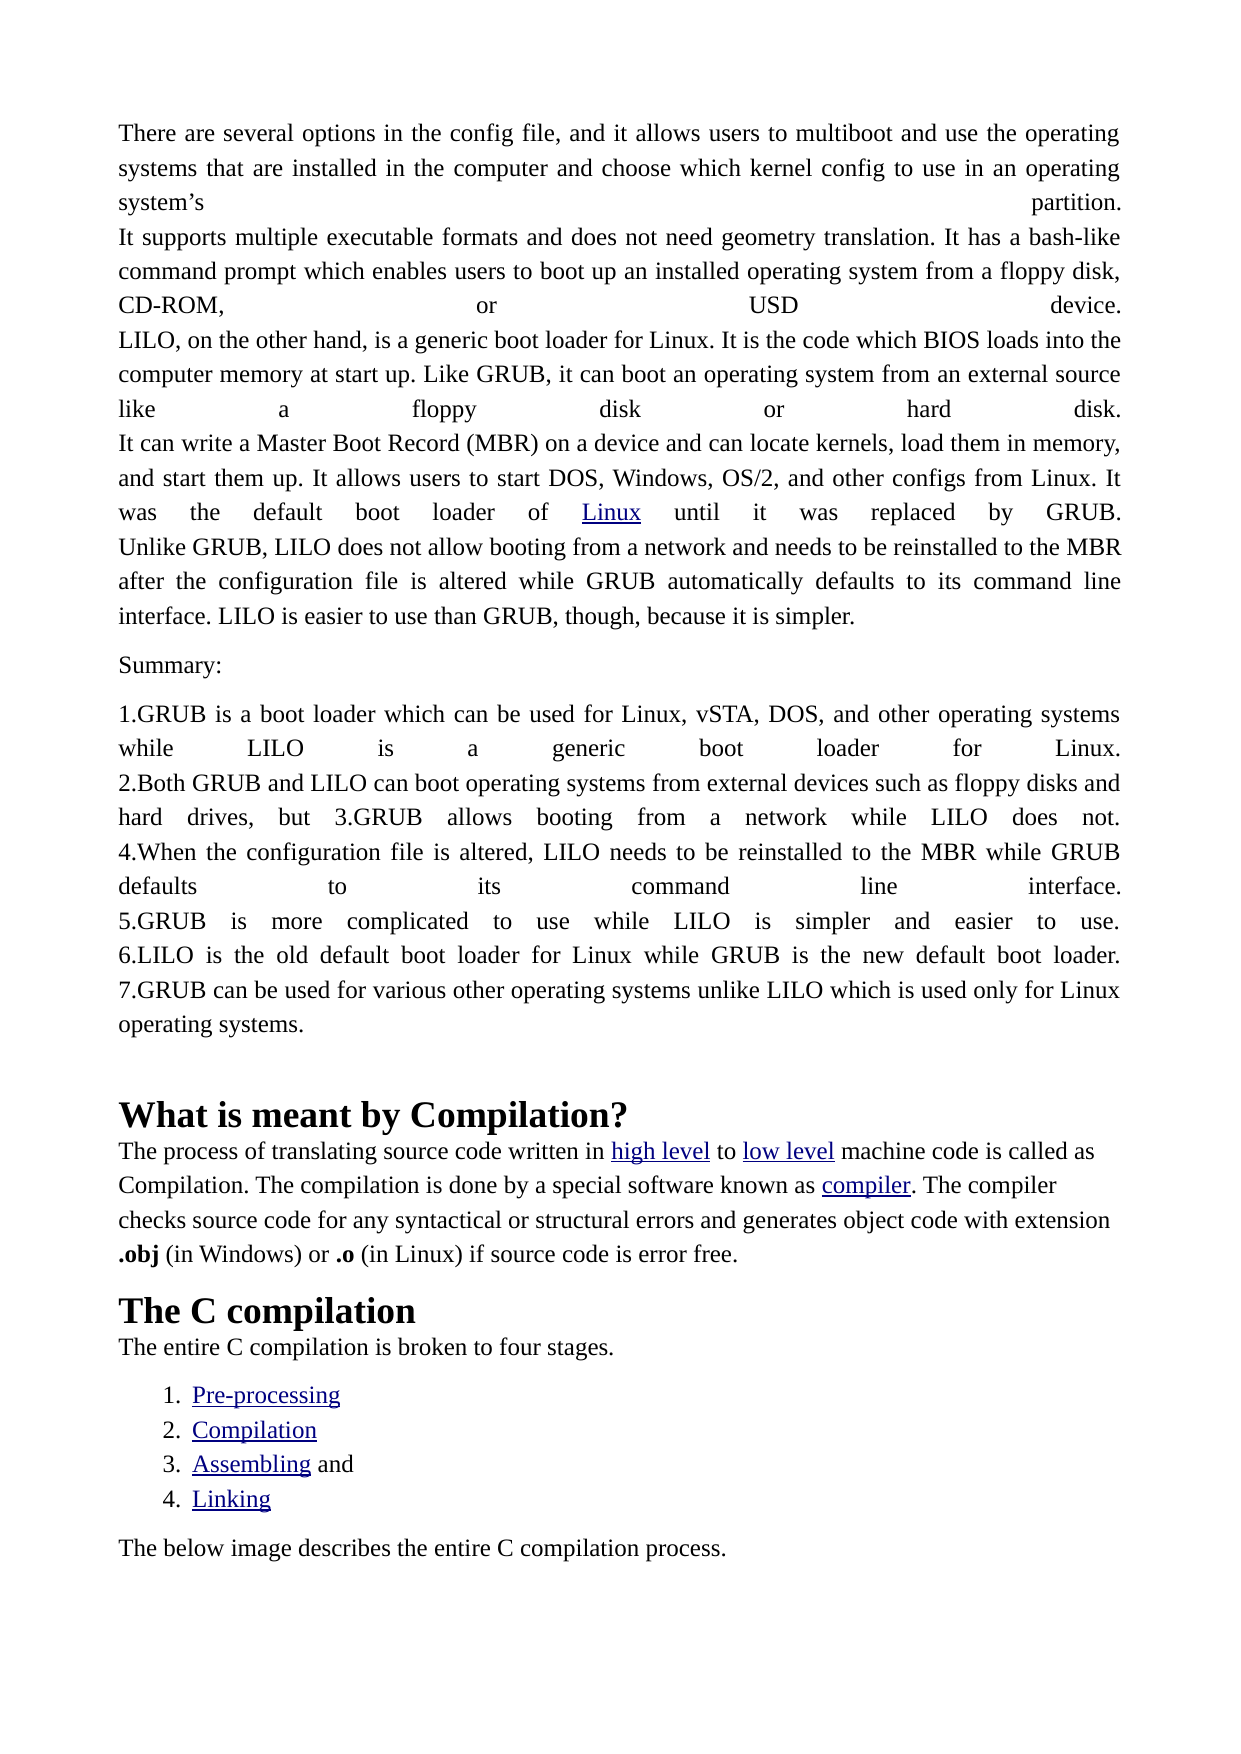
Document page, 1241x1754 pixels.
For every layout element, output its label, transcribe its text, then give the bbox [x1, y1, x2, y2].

list Linking [162, 1484, 1122, 1513]
list Assembling and [162, 1449, 1122, 1478]
text 1.GRUB is a boot loader which can be used for Linux, vSTA, DOS, and other operating systems while LILO is a generic boot loader for Linux. 2.Both GRUB and LILO can boot operating systems from external devices such as floppy disks and hard drives, but 3.GRUB allows booting from a network while LILO does not. 4.When the configuration file is altered, LILO needs to be reinstalled to the MBR while GRUB defaults to its command line interface. 5.GRUB is more complicated to use while LILO is simpler and easier to use. 6.LILO is the old default boot loader for Linux while GRUB is the new default boot loader. 7.GRUB can be used for various other operating systems unlike LILO which is used only for Linux operating systems. [118, 699, 1122, 1038]
text The entire C compilation is broken to four stages. [118, 1332, 1122, 1360]
text The below image describes the entire C compilation process. [118, 1533, 1122, 1562]
text The process of translating source code written in high level to low level machine code is called as Compilation. The compilation is done by a special software known as compiler. The compiler checks source code for any syntactical or structural errors and generates object code with extension .obj (in Windows) or .o (in Linux) if source code is error free. [118, 1136, 1122, 1268]
subtitle What is meant by Compilation? [118, 1093, 1122, 1136]
list Pre-processing [162, 1381, 1122, 1409]
list Compilation [162, 1415, 1122, 1444]
subtitle The C compilation [118, 1288, 1122, 1332]
text There are several options in the config file, and it allows users to multiboot and use the operating systems that are installed in the computer and choose which kernel config to use in an operating system’s partition. It supports multiple executable formats and does not need geometry translation. It has a bash-like command prompt which enables users to boot up an installed operating system from a floppy disk, CD-ROM, or USD device. LILO, on the other hand, is a generic boot loader for Linux. It is the code which BIOS loads into the computer memory at start up. Like GRUB, it can boot an operating system from an external source like a floppy disk or hard disk. It can write a Master Boot Record (MBR) on a device and can locate kernels, load them in memory, and start them up. It allows users to start DOS, Windows, OS/2, and other configs from Linux. It was the default boot loader of Linux until it was replaced by GRUB. Unlike GRUB, LILO does not allow booting from a network and needs to be reinstalled to the MBR after the configuration file is altered while GRUB automatically defaults to its command line interface. LILO is easier to use than GRUB, though, because it is simpler. [118, 118, 1122, 629]
text Summary: [118, 650, 1122, 679]
